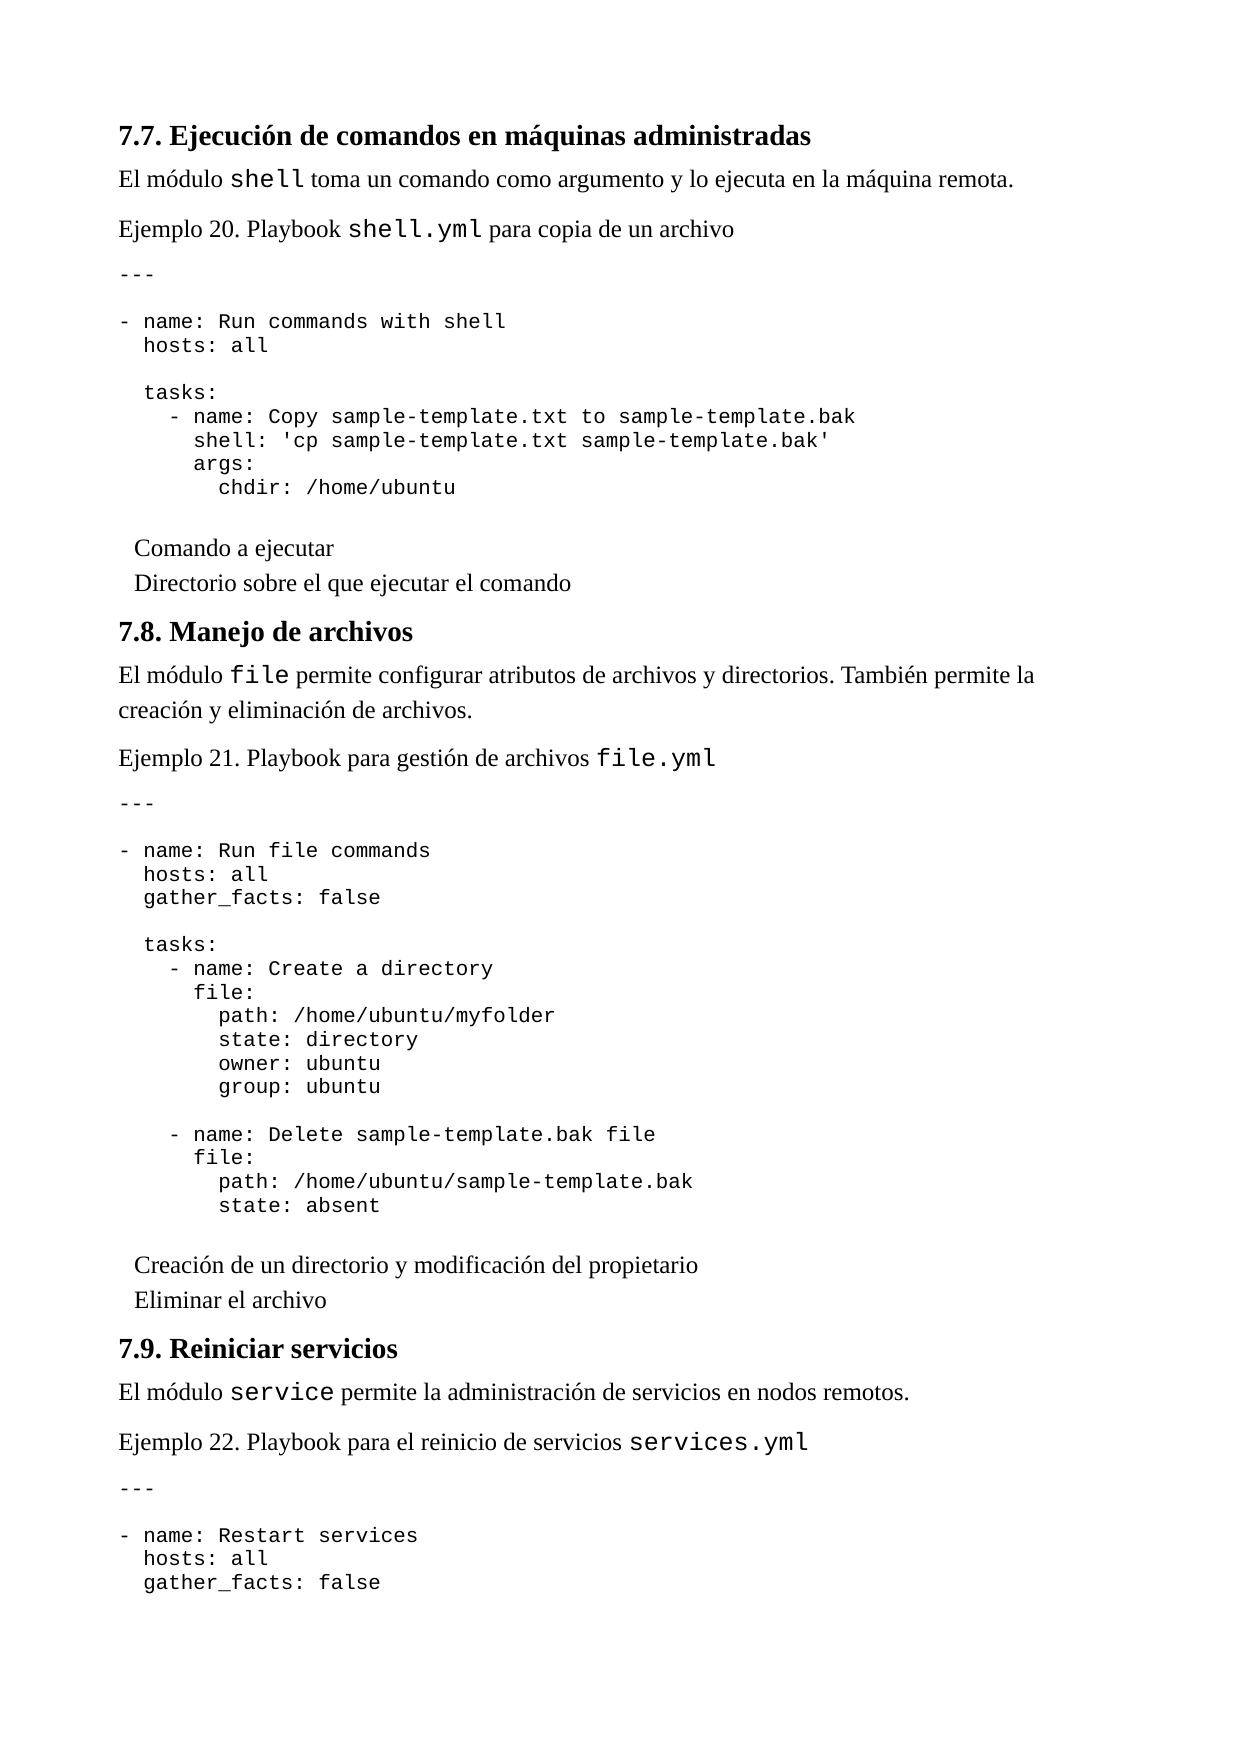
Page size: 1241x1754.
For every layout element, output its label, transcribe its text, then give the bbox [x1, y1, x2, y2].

text - name: Copy sample-template.txt to sample-template.bak [118, 406, 1122, 430]
text tasks: [118, 382, 1122, 406]
table_cell [118, 565, 131, 599]
text chdir: /home/ubuntu [118, 477, 1122, 501]
text file: [118, 1147, 1122, 1171]
text --- [118, 264, 1122, 288]
text El módulo shell toma un comando como argumento y lo ejecuta en la máquina remota. [118, 164, 1122, 195]
table_header [118, 1248, 131, 1282]
text path: /home/ubuntu/sample-template.bak [118, 1171, 1122, 1194]
text Ejemplo 21. Playbook para gestión de archivos file.yml [118, 743, 1122, 773]
text tasks: [118, 934, 1122, 958]
text hosts: all [118, 335, 1122, 359]
text file: [118, 982, 1122, 1005]
text --- [118, 1477, 1122, 1501]
table_cell Eliminar el archivo [131, 1282, 710, 1317]
table_header Comando a ejecutar [131, 530, 582, 565]
text group: ubuntu [118, 1076, 1122, 1100]
text hosts: all [118, 863, 1122, 887]
text - name: Create a directory [118, 958, 1122, 982]
text - name: Run file commands [118, 840, 1122, 863]
text gather_facts: false [118, 887, 1122, 911]
text Ejemplo 20. Playbook shell.yml para copia de un archivo [118, 214, 1122, 245]
text El módulo file permite configurar atributos de archivos y directorios. También permite la creación y eliminación de archivos. [118, 660, 1122, 724]
text state: directory [118, 1029, 1122, 1053]
text hosts: all [118, 1548, 1122, 1572]
subtitle 7.7. Ejecución de comandos en máquinas administradas [118, 118, 1122, 152]
subtitle 7.8. Manejo de archivos [118, 614, 1122, 647]
text - name: Delete sample-template.bak file [118, 1124, 1122, 1147]
text args: [118, 453, 1122, 477]
text owner: ubuntu [118, 1053, 1122, 1076]
text El módulo service permite la administración de servicios en nodos remotos. [118, 1377, 1122, 1408]
text - name: Restart services [118, 1525, 1122, 1548]
text path: /home/ubuntu/myfolder [118, 1005, 1122, 1029]
text gather_facts: false [118, 1572, 1122, 1596]
text --- [118, 793, 1122, 816]
text - name: Run commands with shell [118, 311, 1122, 335]
subtitle 7.9. Reiniciar servicios [118, 1331, 1122, 1365]
table_header Creación de un directorio y modificación del propietario [131, 1248, 710, 1282]
text Ejemplo 22. Playbook para el reinicio de servicios services.yml [118, 1427, 1122, 1458]
text shell: 'cp sample-template.txt sample-template.bak' [118, 430, 1122, 453]
text state: absent [118, 1194, 1122, 1218]
table_cell Directorio sobre el que ejecutar el comando [131, 565, 582, 599]
table_header [118, 530, 131, 565]
table_cell [118, 1282, 131, 1317]
